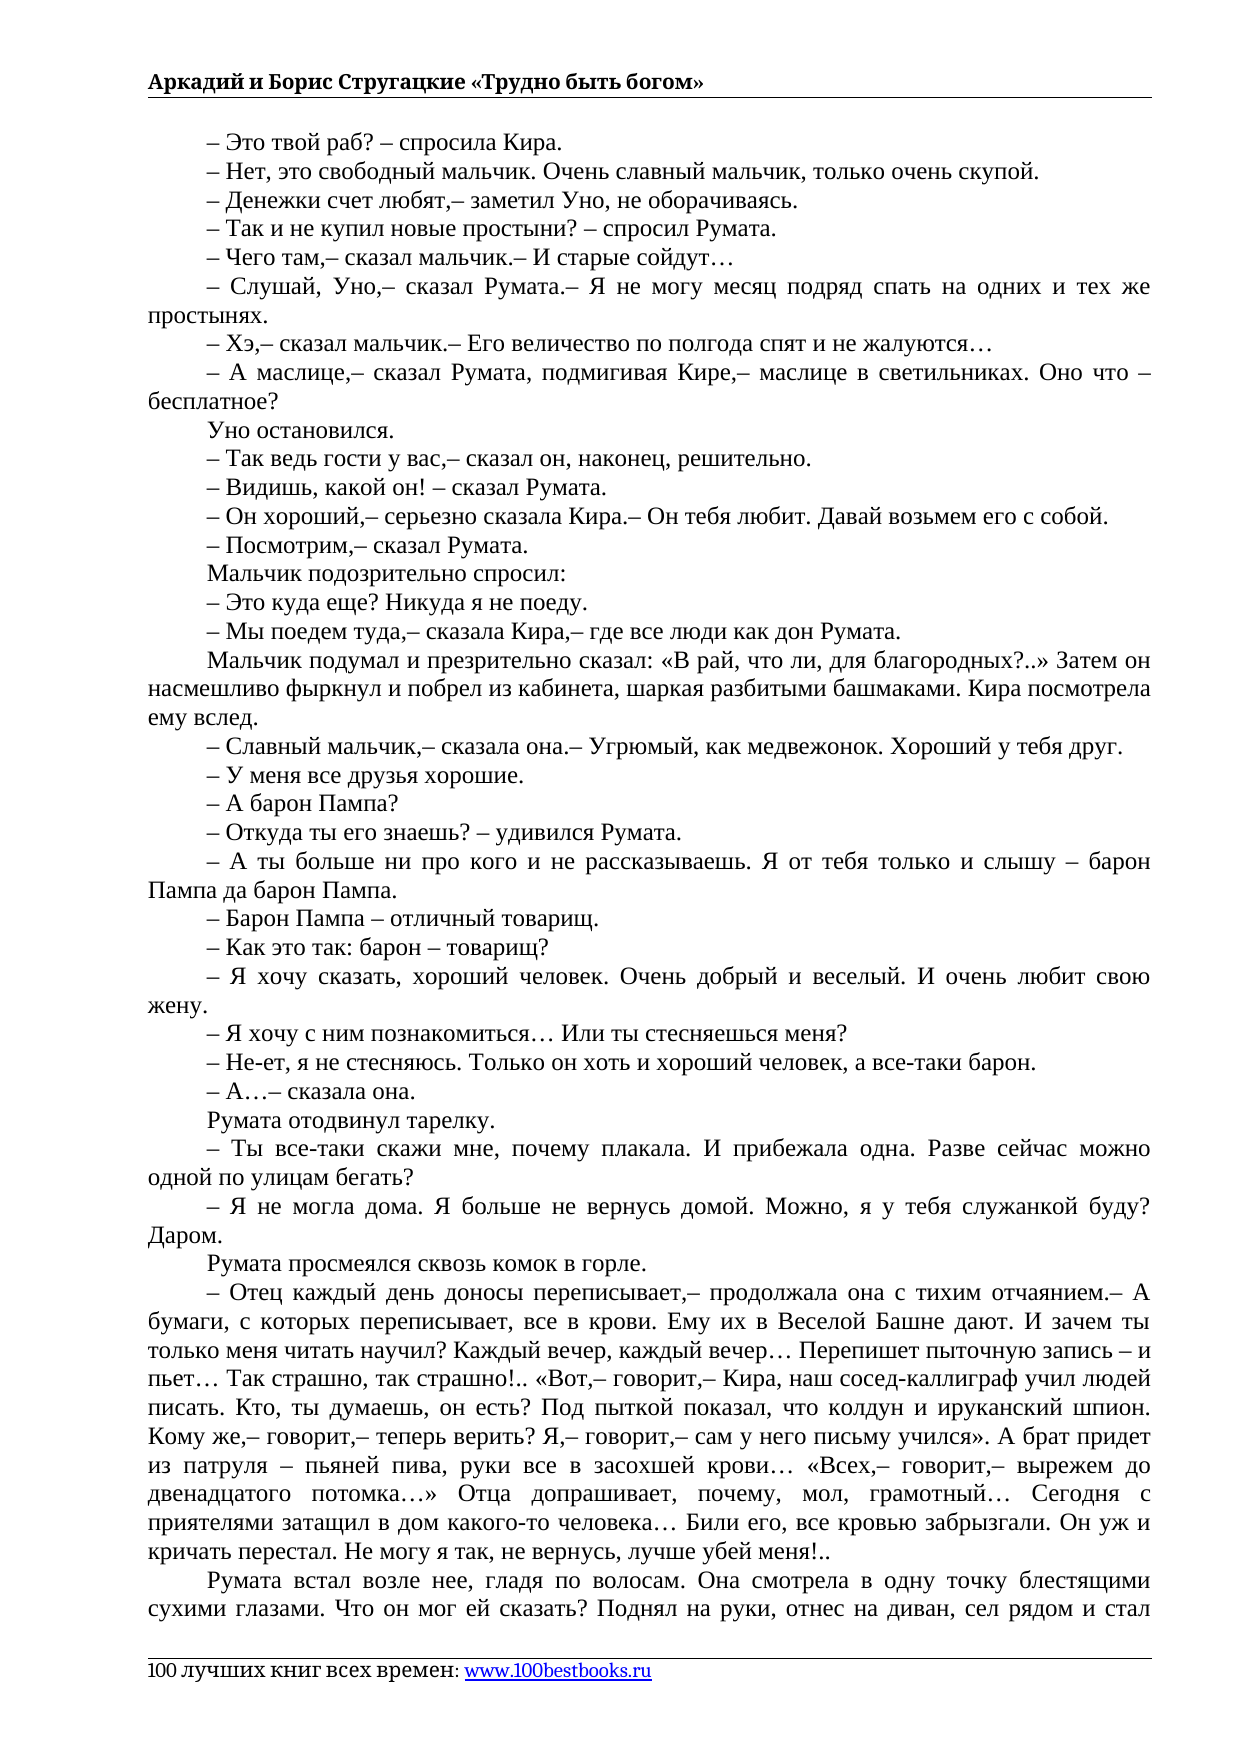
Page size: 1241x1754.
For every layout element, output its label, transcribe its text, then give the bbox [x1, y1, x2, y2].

text Мальчик подумал и презрительно сказал: «В рай, что ли, для благородных?..» Затем он насмешливо фыркнул и побрел из кабинета, шаркая разбитыми башмаками. Кира посмотрела ему вслед. [148, 645, 1152, 731]
text – Чего там,– сказал мальчик.– И старые сойдут… [148, 242, 1152, 271]
text – Как это так: барон – товарищ? [148, 932, 1152, 961]
text – Денежки счет любят,– заметил Уно, не оборачиваясь. [148, 185, 1152, 213]
text – А…– сказала она. [148, 1076, 1152, 1105]
text – Так и не купил новые простыни? – спросил Румата. [148, 213, 1152, 242]
text – Он хороший,– серьезно сказала Кира.– Он тебя любит. Давай возьмем его с собой. [148, 501, 1152, 530]
text – Откуда ты его знаешь? – удивился Румата. [148, 817, 1152, 846]
text Румата встал возле нее, гладя по волосам. Она смотрела в одну точку блестящими сухими глазами. Что он мог ей сказать? Поднял на руки, отнес на диван, сел рядом и стал [148, 1565, 1152, 1622]
text – Хэ,– сказал мальчик.– Его величество по полгода спят и не жалуются… [148, 328, 1152, 357]
text – Я не могла дома. Я больше не вернусь домой. Можно, я у тебя служанкой буду? Даром. [148, 1191, 1152, 1248]
text – Я хочу с ним познакомиться… Или ты стесняешься меня? [148, 1018, 1152, 1047]
text – Посмотрим,– сказал Румата. [148, 530, 1152, 558]
text – У меня все друзья хорошие. [148, 760, 1152, 788]
text Мальчик подозрительно спросил: [148, 558, 1152, 587]
text – Это куда еще? Никуда я не поеду. [148, 587, 1152, 616]
text – Ты все-таки скажи мне, почему плакала. И прибежала одна. Разве сейчас можно одной по улицам бегать? [148, 1133, 1152, 1191]
text – Мы поедем туда,– сказала Кира,– где все люди как дон Румата. [148, 616, 1152, 645]
text Румата просмеялся сквозь комок в горле. [148, 1248, 1152, 1277]
text Румата отодвинул тарелку. [148, 1105, 1152, 1133]
text – Слушай, Уно,– сказал Румата.– Я не могу месяц подряд спать на одних и тех же простынях. [148, 271, 1152, 328]
text – А барон Пампа? [148, 788, 1152, 817]
text – А ты больше ни про кого и не рассказываешь. Я от тебя только и слышу – барон Пампа да барон Пампа. [148, 846, 1152, 903]
text – Славный мальчик,– сказала она.– Угрюмый, как медвежонок. Хороший у тебя друг. [148, 731, 1152, 760]
text – Это твой раб? – спросила Кира. [148, 127, 1152, 156]
text – Барон Пампа – отличный товарищ. [148, 903, 1152, 932]
text – Отец каждый день доносы переписывает,– продолжала она с тихим отчаянием.– А бумаги, с которых переписывает, все в крови. Ему их в Веселой Башне дают. И зачем ты только меня читать научил? Каждый вечер, каждый вечер… Перепишет пыточную запись – и пьет… Так страшно, так страшно!.. «Вот,– говорит,– Кира, наш сосед-каллиграф учил людей писать. Кто, ты думаешь, он есть? Под пыткой показал, что колдун и ируканский шпион. Кому же,– говорит,– теперь верить? Я,– говорит,– сам у него письму учился». А брат придет из патруля – пьяней пива, руки все в засохшей крови… «Всех,– говорит,– вырежем до двенадцатого потомка…» Отца допрашивает, почему, мол, грамотный… Сегодня с приятелями затащил в дом какого-то человека… Били его, все кровью забрызгали. Он уж и кричать перестал. Не могу я так, не вернусь, лучше убей меня!.. [148, 1277, 1152, 1565]
text – А маслице,– сказал Румата, подмигивая Кире,– маслице в светильниках. Оно что – бесплатное? [148, 357, 1152, 415]
text – Так ведь гости у вас,– сказал он, наконец, решительно. [148, 443, 1152, 472]
text Уно остановился. [148, 415, 1152, 443]
text – Не-ет, я не стесняюсь. Только он хоть и хороший человек, а все-таки барон. [148, 1047, 1152, 1076]
text – Нет, это свободный мальчик. Очень славный мальчик, только очень скупой. [148, 156, 1152, 185]
text – Я хочу сказать, хороший человек. Очень добрый и веселый. И очень любит свою жену. [148, 961, 1152, 1018]
text – Видишь, какой он! – сказал Румата. [148, 472, 1152, 501]
